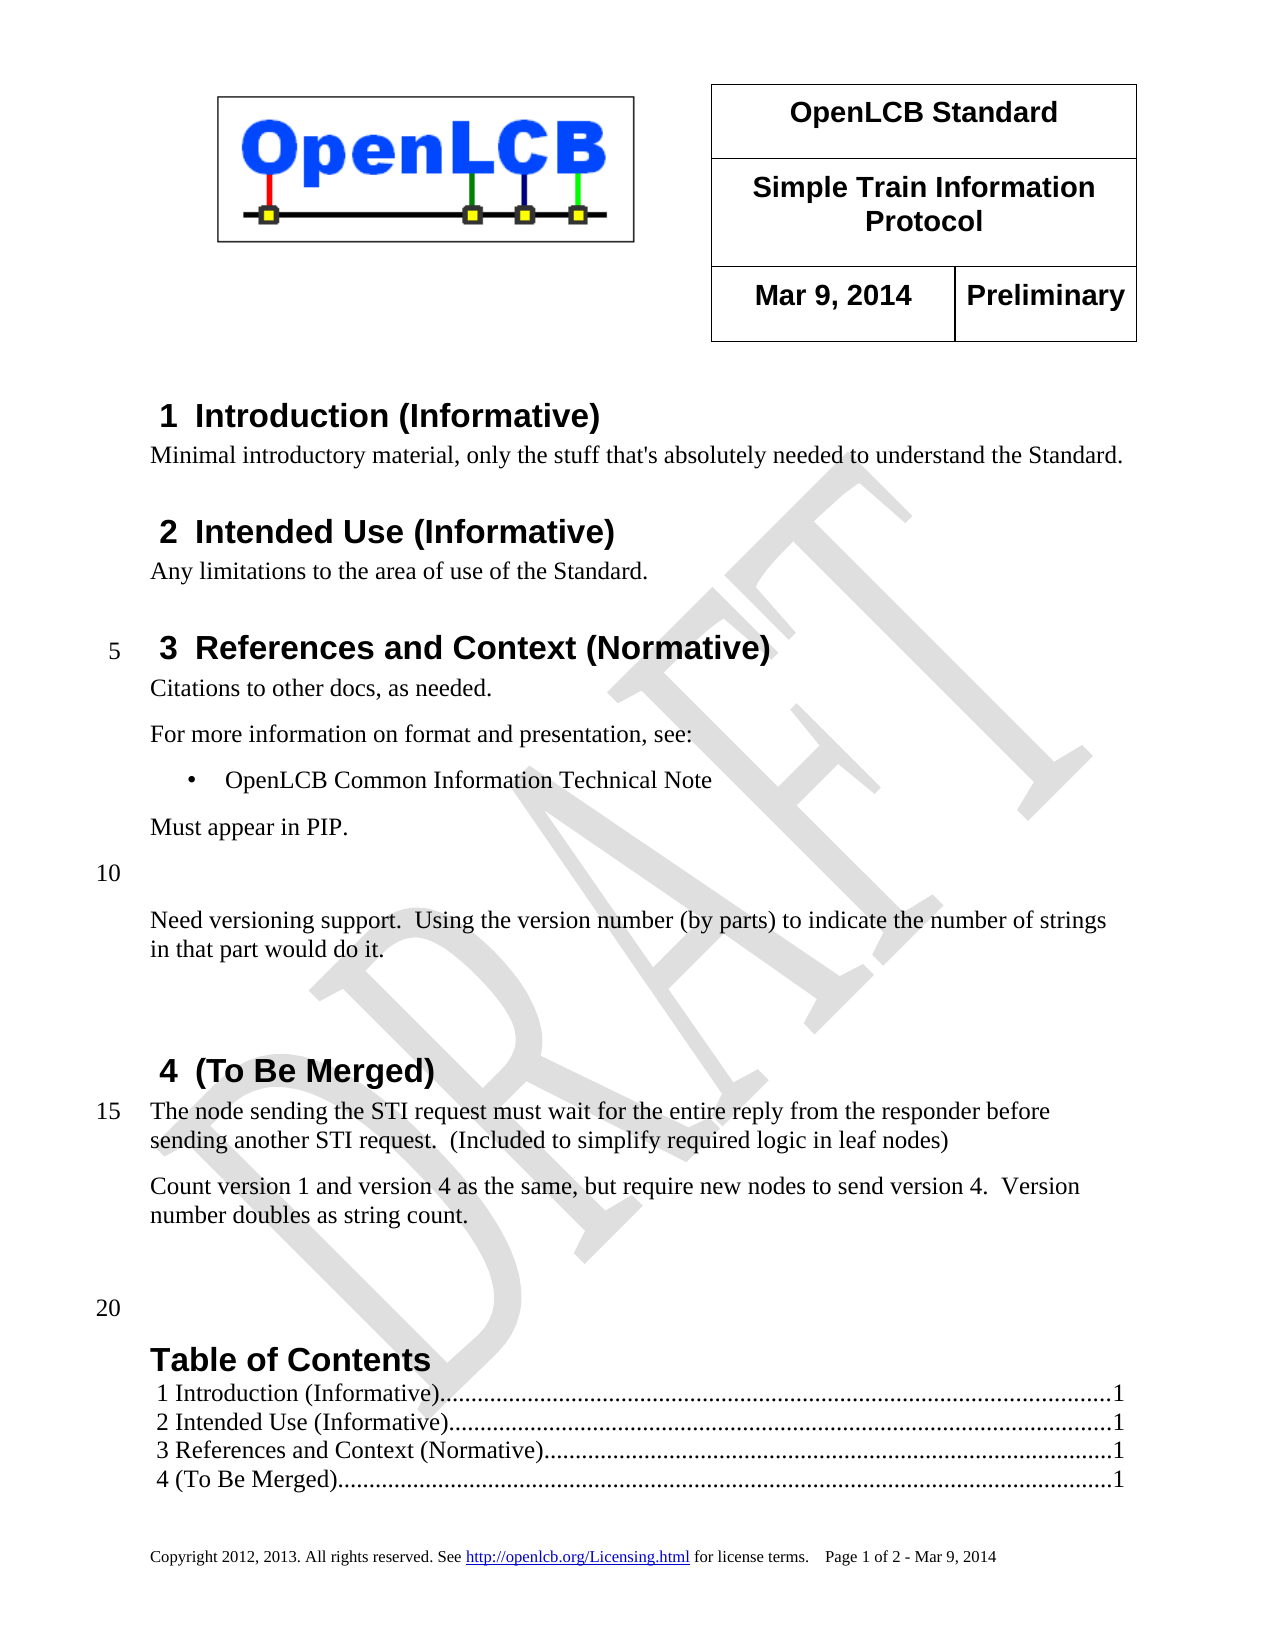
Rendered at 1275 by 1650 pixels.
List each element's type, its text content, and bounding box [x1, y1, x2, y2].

text The node sending the STI request must wait for the entire reply from the responder before sending another STI request. (Included to simplify required logic in leaf nodes) [626, 1096, 1125, 1154]
text Need versioning support. Using the version number (by parts) to indicate the number of strings in that part would do it. [611, 905, 691, 962]
text Count version 1 and version 4 as the same, but require new nodes to send version 4. Version number doubles as string count. [257, 1171, 464, 1229]
text 1 Introduction (Informative) 1 [150, 1378, 429, 1407]
text Minimal introductory material, only the stuff that's absolutely needed to understand the Standard. [150, 440, 1125, 469]
text [758, 556, 835, 585]
subtitle [541, 1052, 718, 1090]
list OpenLCB Common Information Technical Note [532, 766, 743, 794]
picture [216, 95, 636, 244]
subtitle References and Context (Normative) [150, 628, 670, 666]
list OpenLCB Common Information Technical Note [1056, 766, 1125, 794]
text Need versioning support. Using the version number (by parts) to indicate the number of strings in that part would do it. [737, 905, 882, 962]
text Any limitations to the area of use of the Standard. [150, 556, 742, 585]
text 4 (To Be Merged) 1 [150, 1464, 1125, 1493]
subtitle [815, 512, 1125, 550]
subtitle References and Context (Normative) [672, 628, 764, 666]
text The node sending the STI request must wait for the entire reply from the responder before sending another STI request. (Included to simplify required logic in leaf nodes) [212, 1096, 397, 1154]
subtitle References and Context (Normative) [755, 628, 916, 666]
subtitle Intended Use (Informative) [150, 512, 786, 550]
text Need versioning support. Using the version number (by parts) to indicate the number of strings in that part would do it. [888, 905, 1125, 962]
list OpenLCB Common Information Technical Note [187, 766, 527, 794]
list OpenLCB Common Information Technical Note [861, 766, 1033, 794]
subtitle [713, 1052, 1125, 1090]
text 2 Intended Use (Informative) 1 [150, 1407, 1125, 1436]
text [967, 673, 1125, 701]
text Count version 1 and version 4 as the same, but require new nodes to send version 4. Version number doubles as string count. [150, 1171, 271, 1229]
text 3 References and Context (Normative) 1 [150, 1436, 1125, 1464]
text [547, 813, 587, 841]
text 1 Introduction (Informative) 1 [443, 1378, 1125, 1407]
list OpenLCB Common Information Technical Note [810, 766, 873, 794]
text [850, 556, 1125, 585]
subtitle (To Be Merged) [150, 1052, 443, 1090]
text Count version 1 and version 4 as the same, but require new nodes to send version 4. Version number doubles as string count. [567, 1171, 1125, 1229]
text [666, 673, 951, 701]
subtitle Table of Contents [150, 1339, 420, 1378]
subtitle Table of Contents [473, 1339, 1125, 1378]
text The node sending the STI request must wait for the entire reply from the responder before sending another STI request. (Included to simplify required logic in leaf nodes) [381, 1096, 507, 1154]
subtitle References and Context (Normative) [922, 628, 1125, 666]
subtitle [448, 1052, 512, 1087]
text Need versioning support. Using the version number (by parts) to indicate the number of strings in that part would do it. [150, 905, 630, 962]
text [805, 812, 1125, 841]
subtitle Introduction (Informative) [150, 396, 1125, 434]
text Count version 1 and version 4 as the same, but require new nodes to send version 4. Version number doubles as string count. [459, 1171, 582, 1229]
text For more information on format and presentation, see: [150, 719, 697, 748]
text [814, 719, 998, 748]
text Citations to other docs, as needed. [150, 673, 625, 701]
text Must appear in PIP. [150, 812, 547, 841]
text [712, 719, 819, 748]
text [1013, 719, 1125, 748]
subtitle Table of Contents [425, 1339, 472, 1362]
text [600, 812, 790, 841]
text The node sending the STI request must wait for the entire reply from the responder before sending another STI request. (Included to simplify required logic in leaf nodes) [502, 1096, 668, 1154]
